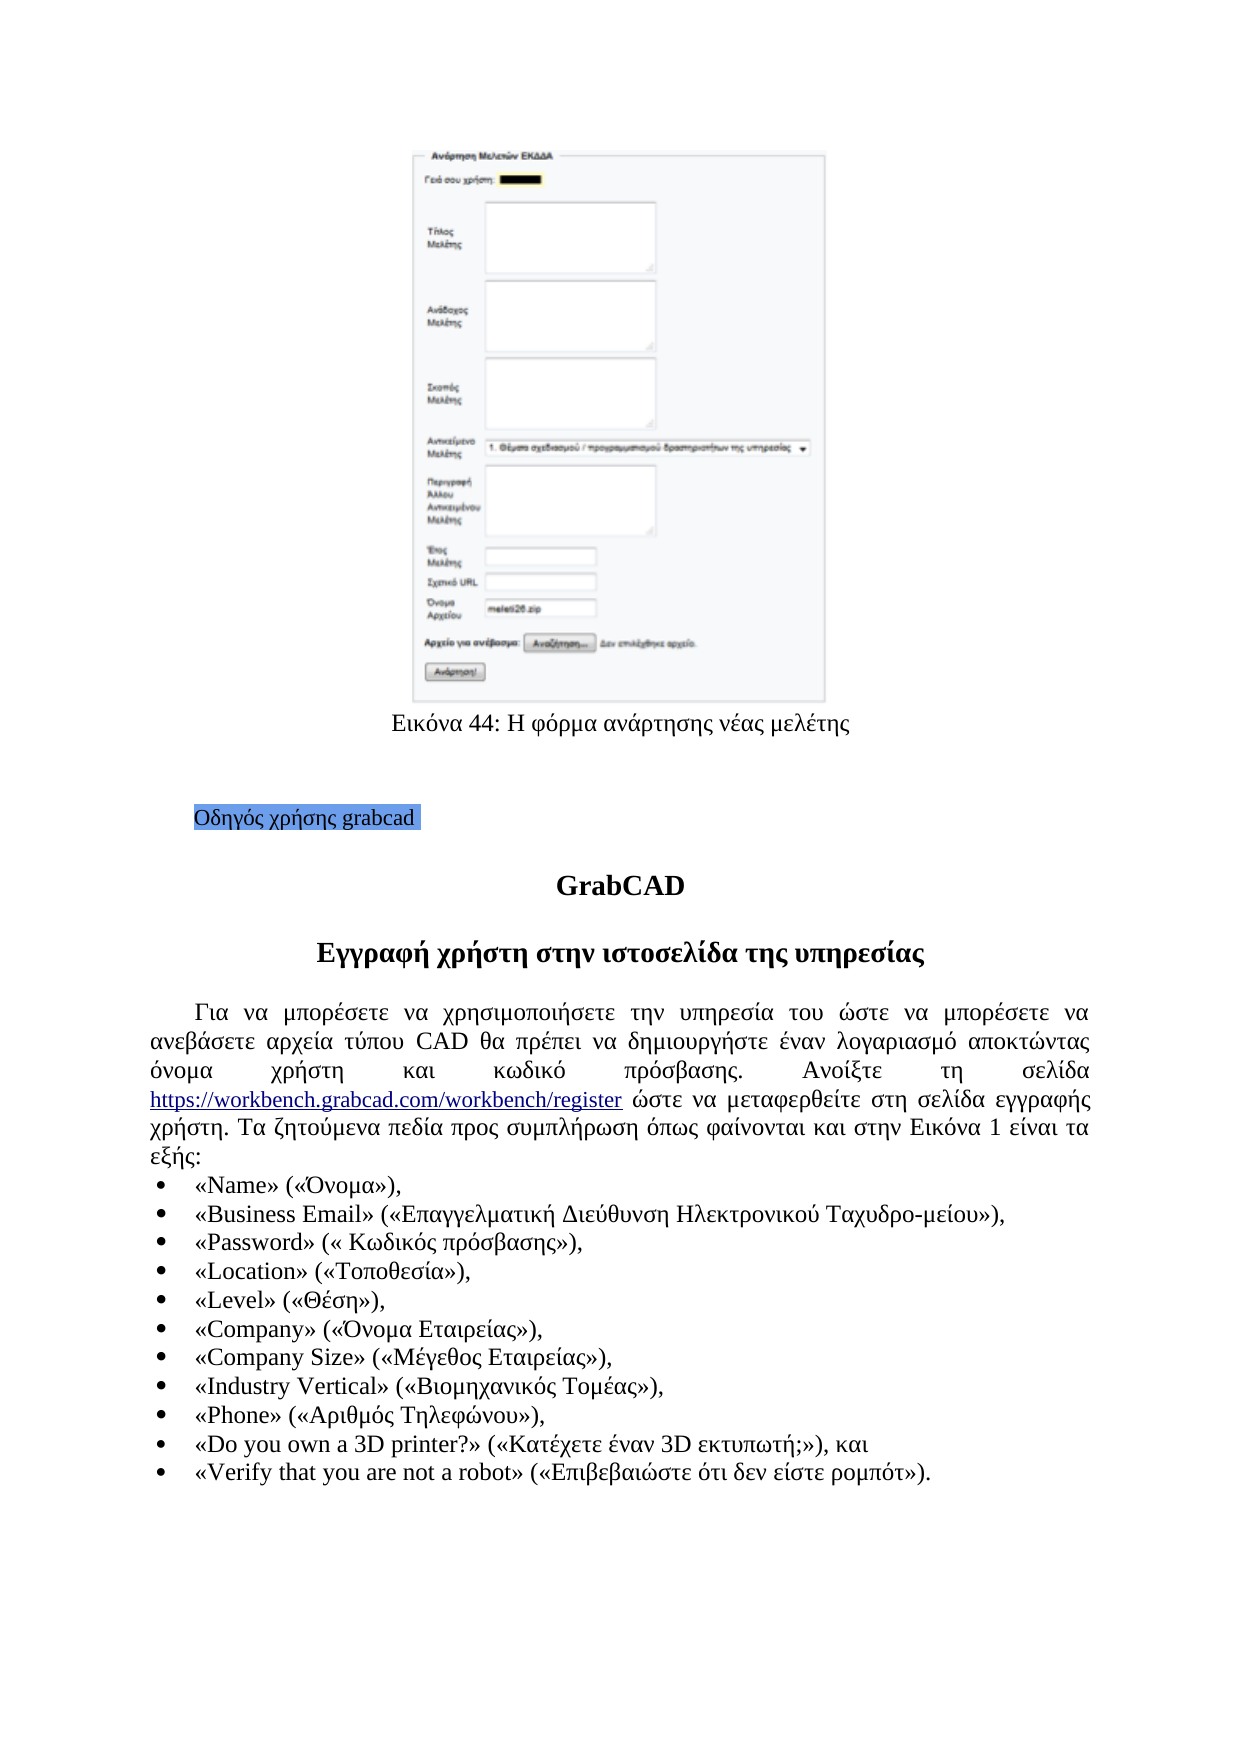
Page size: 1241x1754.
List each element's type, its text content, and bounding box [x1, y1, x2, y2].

list «Industry Vertical» («Βιομηχανικός Τομέας»), [157, 1371, 1091, 1400]
text GrabCAD [150, 868, 1091, 902]
list «Location» («Τοποθεσία»), [157, 1256, 1091, 1285]
list «Company» («Όνομα Εταιρείας»), [157, 1314, 1091, 1342]
text Εικόνα 44: Η φόρμα ανάρτησης νέας μελέτης [150, 708, 1091, 737]
list «Level» («Θέση»), [157, 1285, 1091, 1314]
text Εγγραφή χρήστη στην ιστοσελίδα της υπηρεσίας [150, 935, 1091, 969]
text Για να μπορέσετε να χρησιμοποιήσετε την υπηρεσία του ώστε να μπορέσετε να ανεβάσετε αρχεία τύπου CAD θα πρέπει να δημιουργήστε έναν λογαριασμό αποκτώντας όνομα χρήστη και κωδικό πρόσβασης. Ανοίξτε τη σελίδα https://workbench.grabcad.com/workbench/register ώστε να μεταφερθείτε στη σελίδα εγγραφής χρήστη. Τα ζητούμενα πεδία προς συμπλήρωση όπως φαίνονται και στην Εικόνα 1 είναι τα εξής: [150, 997, 1091, 1170]
text Οδηγός χρήσης grabcad [150, 802, 1091, 831]
list «Verify that you are not a robot» («Επιβεβαιώστε ότι δεν είστε ρομπότ»). [157, 1457, 1091, 1486]
list «Name» («Όνομα»), [157, 1170, 1091, 1199]
list «Do you own a 3D printer?» («Κατέχετε έναν 3D εκτυπωτή;»), και [157, 1429, 1091, 1457]
list «Company Size» («Μέγεθος Εταιρείας»), [157, 1342, 1091, 1371]
list «Password» (« Κωδικός πρόσβασης»), [157, 1227, 1091, 1256]
list «Business Email» («Επαγγελματική Διεύθυνση Ηλεκτρονικού Ταχυδρο-μείου»), [157, 1199, 1091, 1227]
list «Phone» («Αριθμός Τηλεφώνου»), [157, 1400, 1091, 1429]
